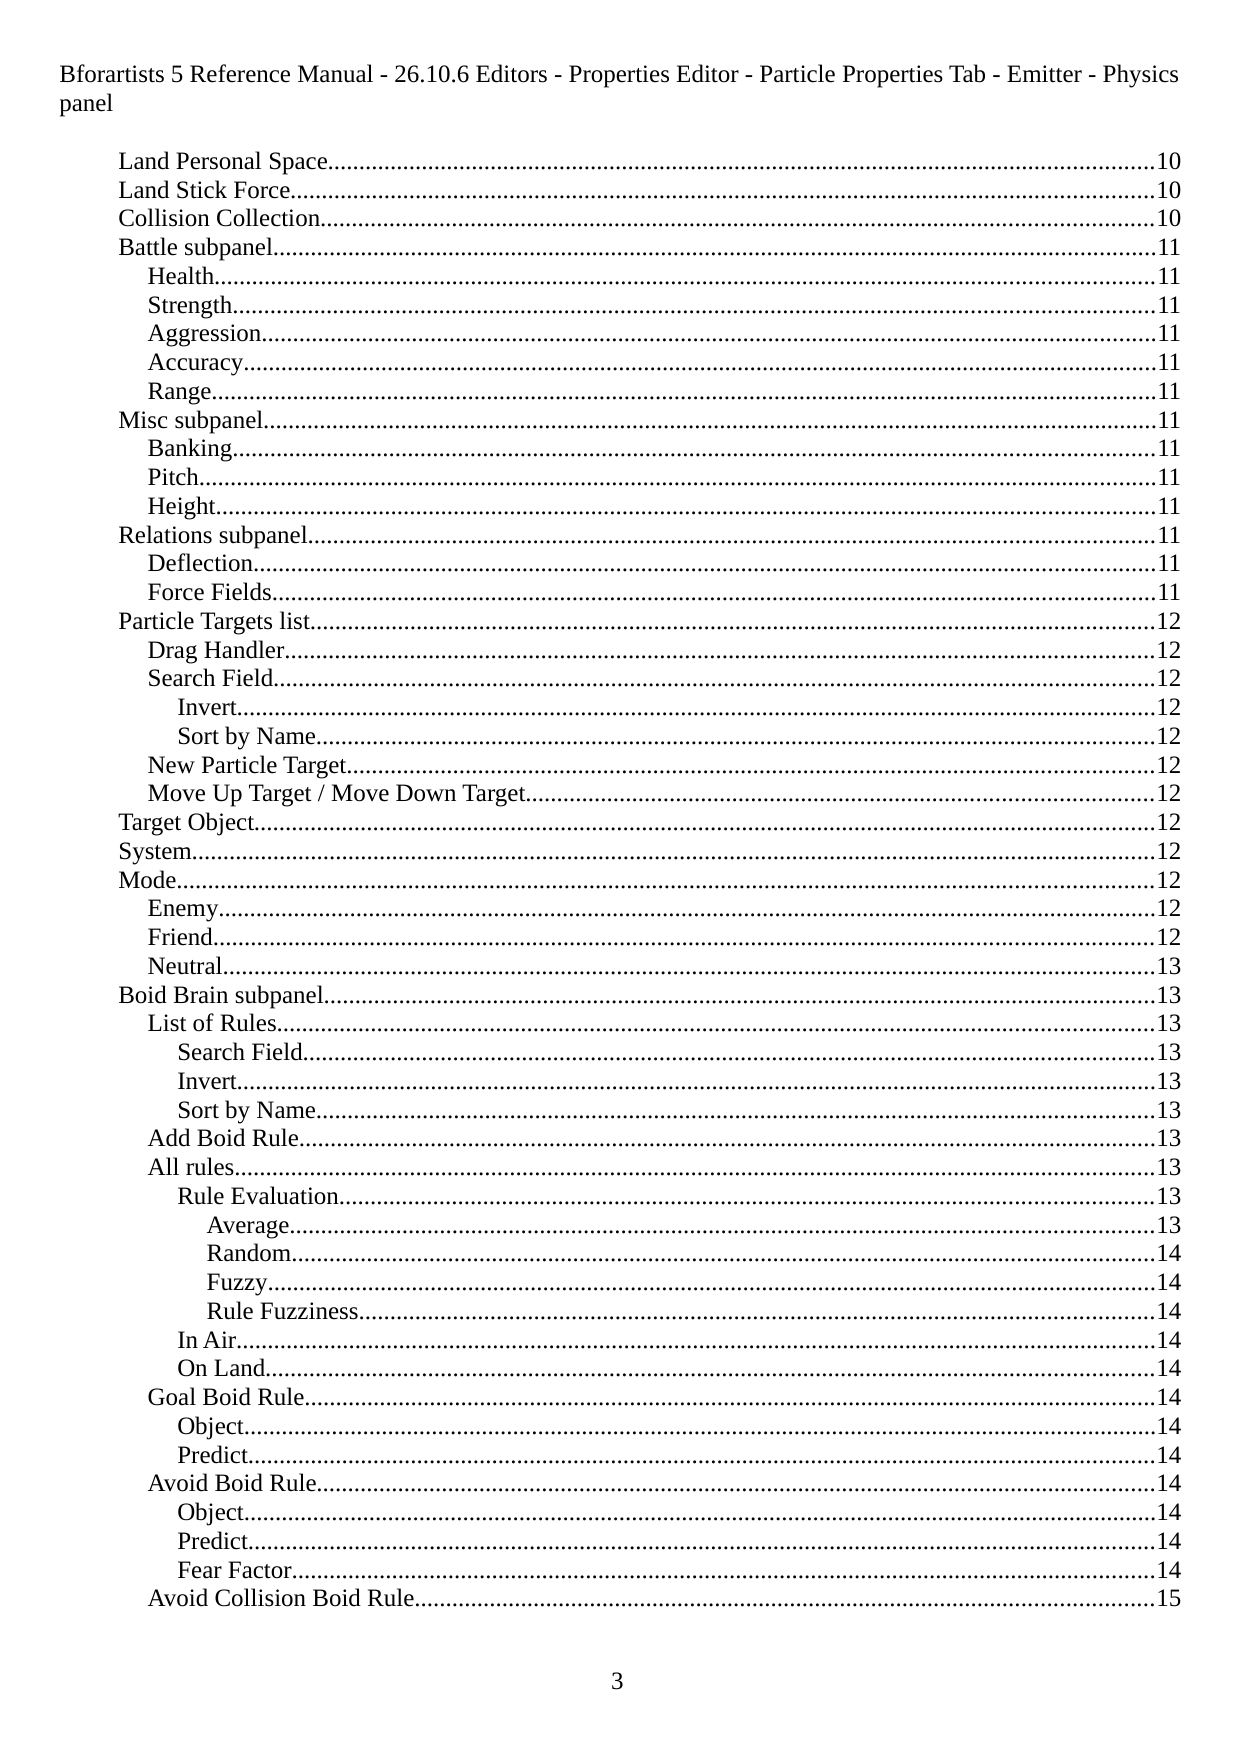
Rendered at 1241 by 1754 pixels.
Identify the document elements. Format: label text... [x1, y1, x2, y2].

text All rules 13 [147, 1152, 1181, 1181]
text Mode 12 [118, 865, 1181, 893]
text Rule Evaluation 13 [177, 1181, 1181, 1210]
text Predict 14 [177, 1440, 1181, 1468]
text Strength 11 [147, 290, 1181, 318]
text Sort by Name 12 [177, 721, 1181, 750]
text Add Boid Rule 13 [147, 1123, 1181, 1152]
text Relations subpanel 11 [118, 520, 1181, 548]
text Collision Collection 10 [118, 203, 1181, 232]
text Fuzzy 14 [206, 1267, 1181, 1296]
text Land Stick Force 10 [118, 175, 1181, 203]
text Avoid Collision Boid Rule 15 [147, 1583, 1181, 1612]
text Range 11 [147, 376, 1181, 405]
text Battle subpanel 11 [118, 232, 1181, 261]
text Object 14 [177, 1497, 1181, 1526]
text Drag Handler 12 [147, 635, 1181, 663]
text Search Field 12 [147, 663, 1181, 692]
text Neutral 13 [147, 951, 1181, 980]
text Object 14 [177, 1411, 1181, 1440]
text Accuracy 11 [147, 347, 1181, 376]
text List of Rules 13 [147, 1008, 1181, 1037]
text Fear Factor 14 [177, 1555, 1181, 1583]
text Enemy 12 [147, 893, 1181, 922]
text Aggression 11 [147, 318, 1181, 347]
text Misc subpanel 11 [118, 405, 1181, 433]
text Predict 14 [177, 1526, 1181, 1555]
text System 12 [118, 836, 1181, 865]
text Avoid Boid Rule 14 [147, 1468, 1181, 1497]
text Particle Targets list 12 [118, 606, 1181, 635]
text In Air 14 [177, 1325, 1181, 1353]
text Force Fields 11 [147, 577, 1181, 606]
text Deflection 11 [147, 548, 1181, 577]
text Average 13 [206, 1210, 1181, 1238]
text Random 14 [206, 1238, 1181, 1267]
text Land Personal Space 10 [118, 146, 1181, 175]
text Height 11 [147, 491, 1181, 520]
text Target Object 12 [118, 807, 1181, 836]
text Invert 13 [177, 1066, 1181, 1095]
text Health 11 [147, 261, 1181, 290]
text Rule Fuzziness 14 [206, 1296, 1181, 1325]
text Boid Brain subpanel 13 [118, 980, 1181, 1008]
text Banking 11 [147, 433, 1181, 462]
text Pitch 11 [147, 462, 1181, 491]
text Move Up Target / Move Down Target 12 [147, 778, 1181, 807]
text Invert 12 [177, 692, 1181, 721]
text Friend 12 [147, 922, 1181, 951]
text Sort by Name 13 [177, 1095, 1181, 1123]
text On Land 14 [177, 1353, 1181, 1382]
text Goal Boid Rule 14 [147, 1382, 1181, 1411]
text New Particle Target 12 [147, 750, 1181, 778]
text Search Field 13 [177, 1037, 1181, 1066]
